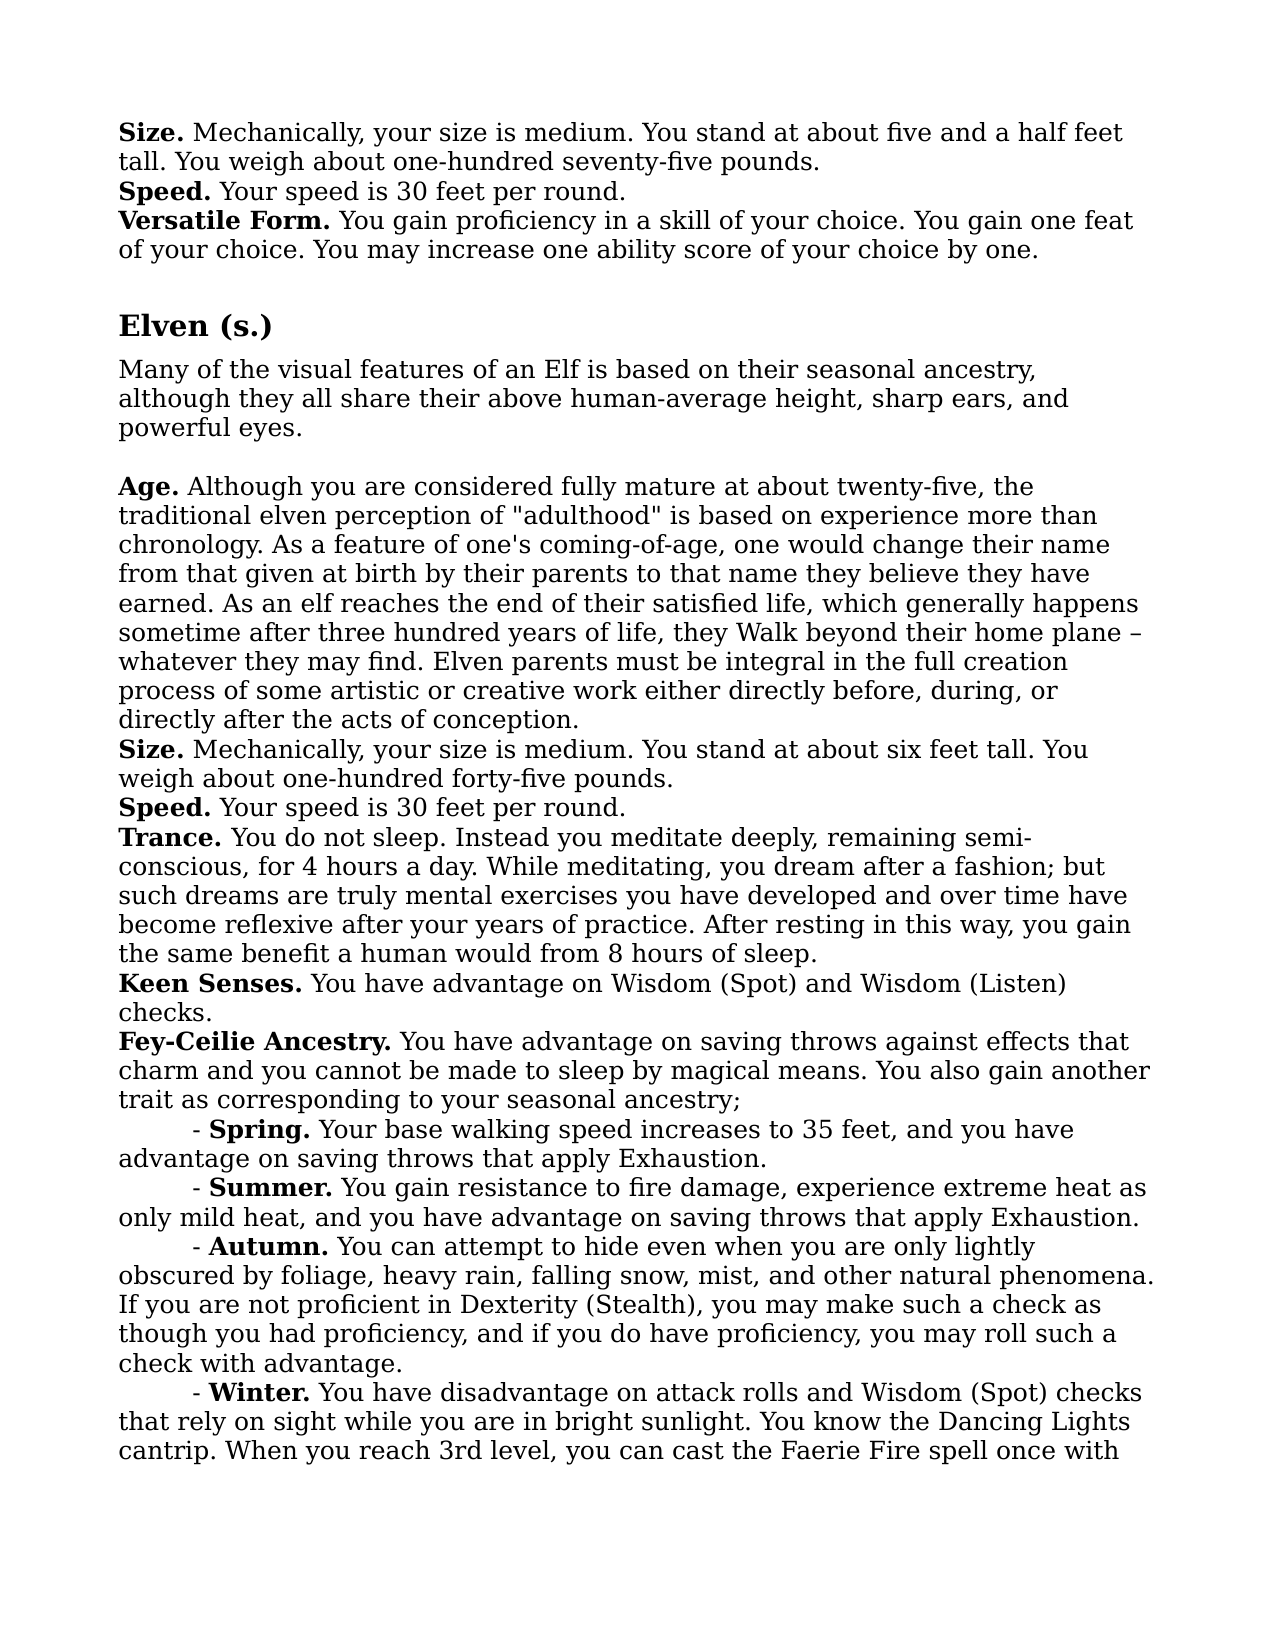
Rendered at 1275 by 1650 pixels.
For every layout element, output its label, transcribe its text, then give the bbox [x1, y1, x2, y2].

text - Autumn. You can attempt to hide even when you are only lightly obscured by foliage, heavy rain, falling snow, mist, and other natural phenomena. If you are not proficient in Dexterity (Stealth), you may make such a check as though you had proficiency, and if you do have proficiency, you may roll such a check with advantage. [118, 1232, 1157, 1378]
text Trance. You do not sleep. Instead you meditate deeply, remaining semi-conscious, for 4 hours a day. While meditating, you dream after a fashion; but such dreams are truly mental exercises you have developed and over time have become reflexive after your years of practice. After resting in this way, you gain the same benefit a human would from 8 hours of sleep. [118, 823, 1157, 969]
text Age. Although you are considered fully mature at about twenty-five, the traditional elven perception of "adulthood" is based on experience more than chronology. As a feature of one's coming-of-age, one would change their name from that given at birth by their parents to that name they believe they have earned. As an elf reaches the end of their satisfied life, which generally happens sometime after three hundred years of life, they Walk beyond their home plane – whatever they may find. Elven parents must be integral in the full creation process of some artistic or creative work either directly before, during, or directly after the acts of conception. [118, 472, 1157, 735]
text Keen Senses. You have advantage on Wisdom (Spot) and Wisdom (Listen) checks. [118, 969, 1157, 1027]
subtitle Elven (s.) [118, 308, 1157, 343]
text Speed. Your speed is 30 feet per round. [118, 177, 1157, 206]
text Many of the visual features of an Elf is based on their seasonal ancestry, although they all share their above human-average height, sharp ears, and powerful eyes. [118, 355, 1157, 443]
text Speed. Your speed is 30 feet per round. [118, 793, 1157, 823]
text - Winter. You have disadvantage on attack rolls and Wisdom (Spot) checks that rely on sight while you are in bright sunlight. You know the Dancing Lights cantrip. When you reach 3rd level, you can cast the Faerie Fire spell once with [118, 1378, 1157, 1466]
text Size. Mechanically, your size is medium. You stand at about five and a half feet tall. You weigh about one-hundred seventy-five pounds. [118, 118, 1157, 177]
text Size. Mechanically, your size is medium. You stand at about six feet tall. You weigh about one-hundred forty-five pounds. [118, 735, 1157, 793]
text - Spring. Your base walking speed increases to 35 feet, and you have advantage on saving throws that apply Exhaustion. [118, 1115, 1157, 1173]
text Fey-Ceilie Ancestry. You have advantage on saving throws against effects that charm and you cannot be made to sleep by magical means. You also gain another trait as corresponding to your seasonal ancestry; [118, 1027, 1157, 1115]
text Versatile Form. You gain proficiency in a skill of your choice. You gain one feat of your choice. You may increase one ability score of your choice by one. [118, 206, 1157, 264]
text - Summer. You gain resistance to fire damage, experience extreme heat as only mild heat, and you have advantage on saving throws that apply Exhaustion. [118, 1173, 1157, 1232]
